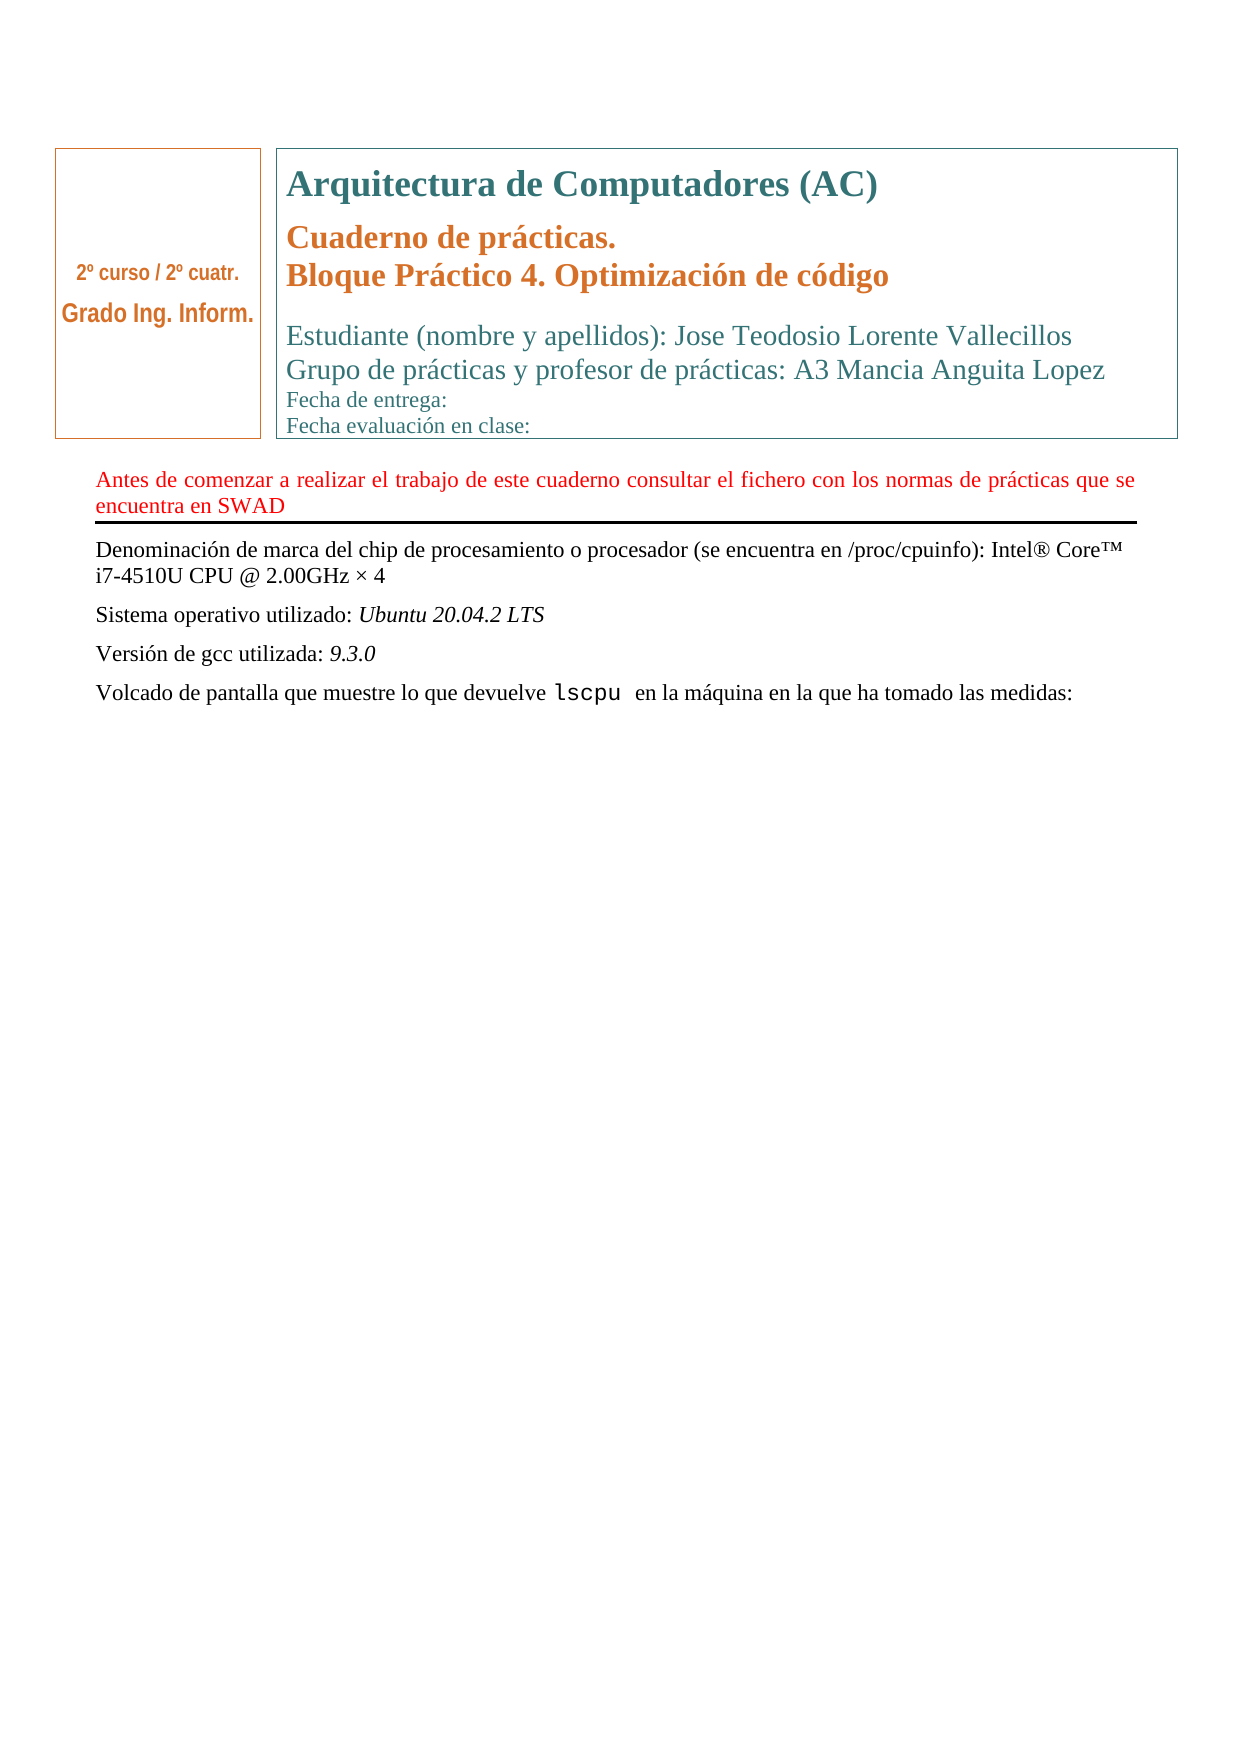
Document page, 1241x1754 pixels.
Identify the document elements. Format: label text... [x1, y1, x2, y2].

list Versión de gcc utilizada: 9.3.0 [95, 640, 1137, 667]
list Denominación de marca del chip de procesamiento o procesador (se encuentra en /proc/cpuinfo): Intel® Core™ i7-4510U CPU @ 2.00GHz × 4 [95, 536, 1137, 589]
table_header Arquitectura de Computadores (AC) Cuaderno de prácticas. Bloque Práctico 4. Optimización de código Estudiante (nombre y apellidos): Jose Teodosio Lorente Vallecillos Grupo de prácticas y profesor de prácticas: A3 Mancia Anguita Lopez Fecha de entrega: Fecha evaluación en clase: [277, 149, 1177, 438]
table_header 2º curso / 2º cuatr. Grado Ing. Inform. [56, 149, 260, 438]
table_header [261, 148, 276, 438]
text Antes de comenzar a realizar el trabajo de este cuaderno consultar el fichero con los normas de prácticas que se encuentra en SWAD [95, 466, 1137, 521]
list Volcado de pantalla que muestre lo que devuelve lscpu en la máquina en la que ha tomado las medidas: [95, 679, 1137, 707]
list Sistema operativo utilizado: Ubuntu 20.04.2 LTS [95, 601, 1137, 628]
